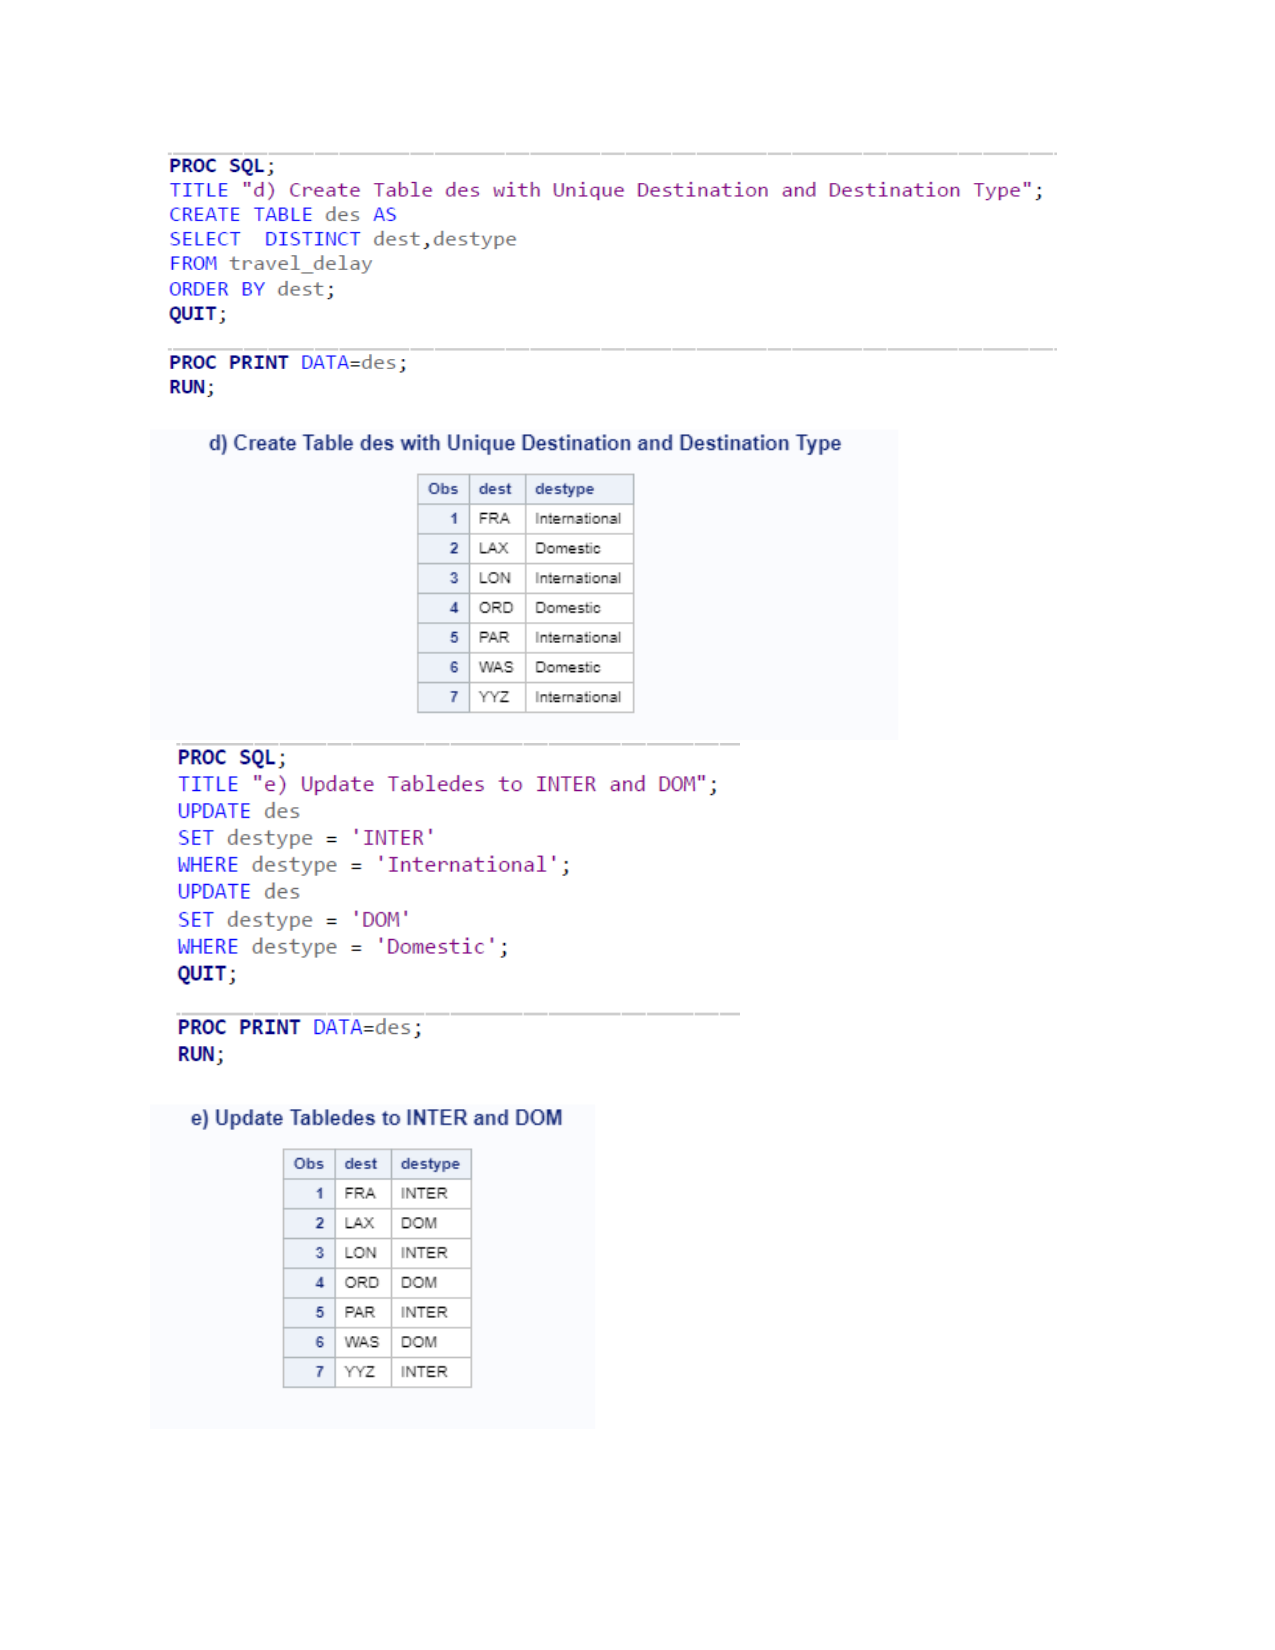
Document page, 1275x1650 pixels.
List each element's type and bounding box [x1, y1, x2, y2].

picture [150, 1083, 596, 1429]
picture [150, 150, 1057, 402]
picture [150, 405, 899, 740]
picture [150, 743, 740, 1080]
